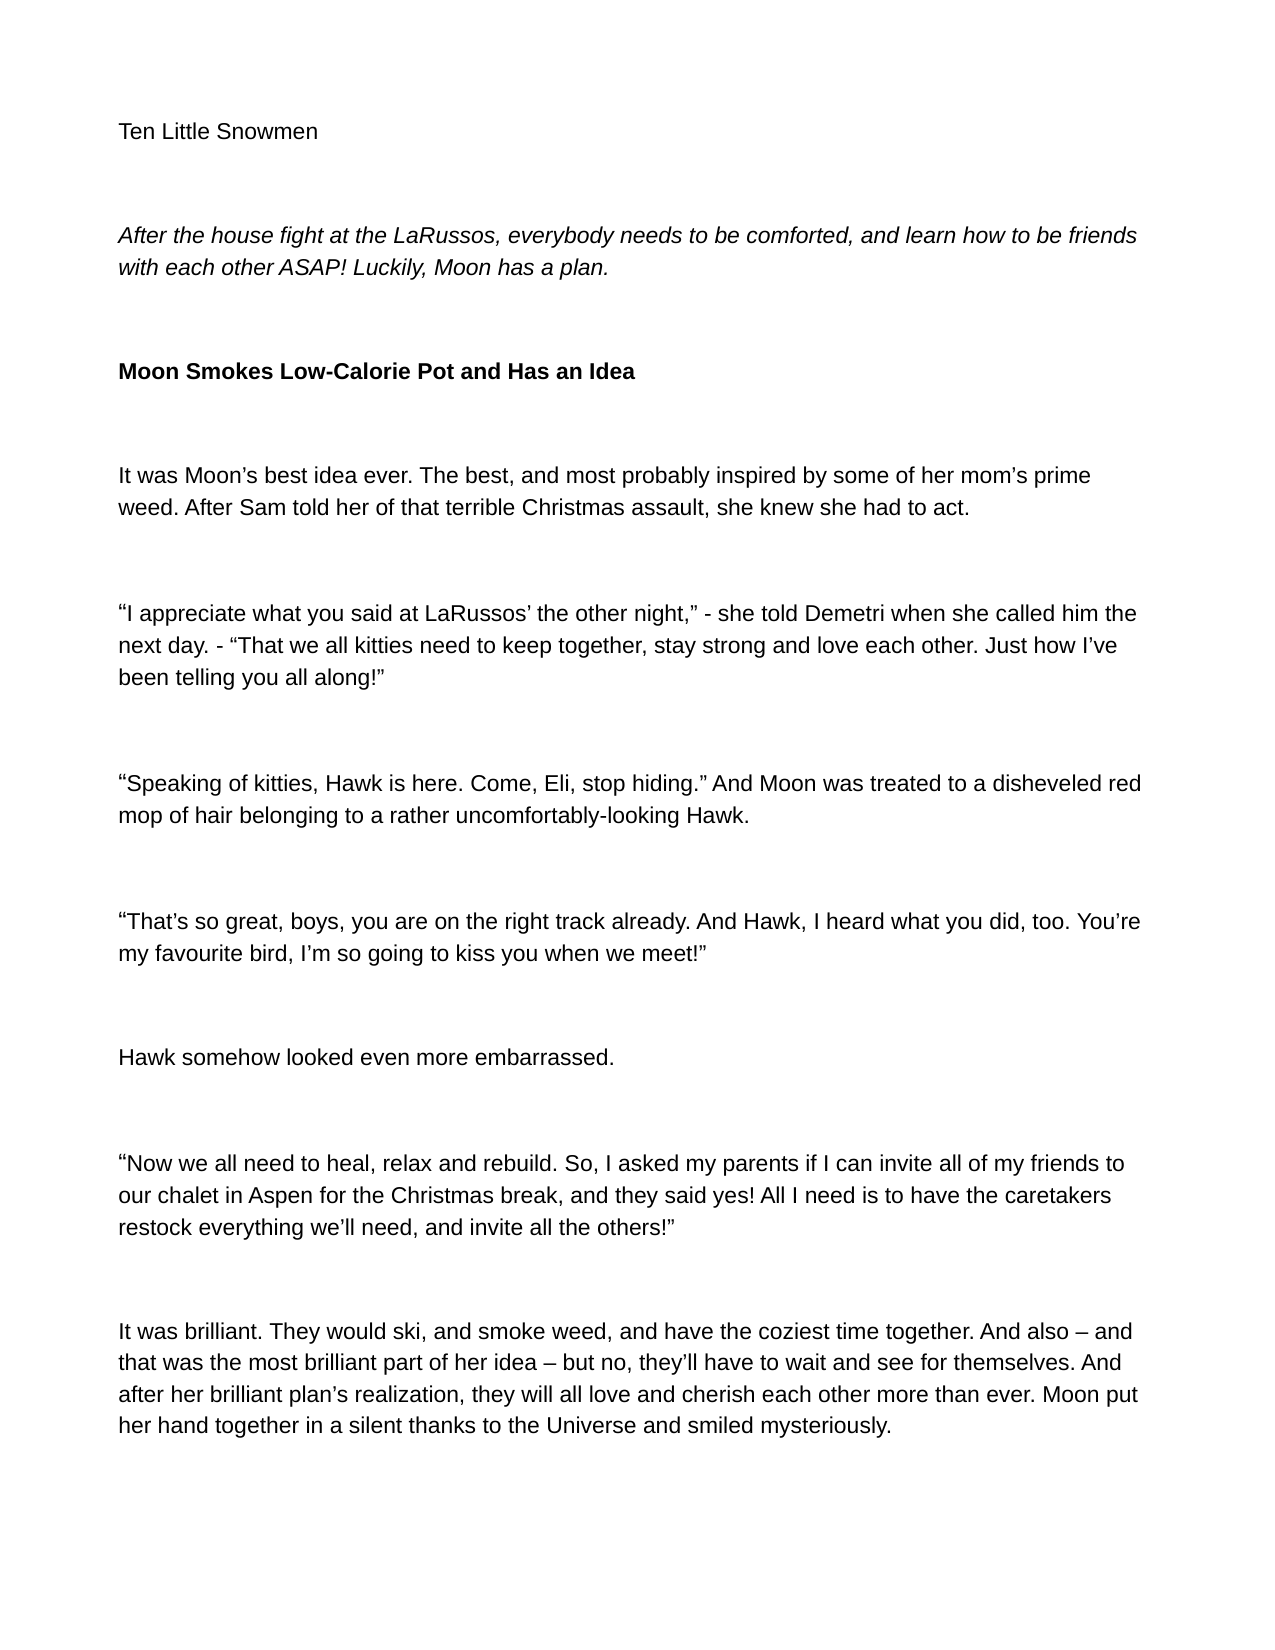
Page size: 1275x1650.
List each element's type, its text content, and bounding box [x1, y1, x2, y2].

text “That’s so great, boys, you are on the right track already. And Hawk, I heard what you did, too. You’re my favourite bird, I’m so going to kiss you when we meet!” [118, 906, 1157, 966]
text After the house fight at the LaRussos, everybody needs to be comforted, and learn how to be friends with each other ASAP! Luckily, Moon has a plan. [118, 222, 1157, 280]
text It was brilliant. They would ski, and smoke weed, and have the coziest time together. And also – and that was the most brilliant part of her idea – but no, they’ll have to wait and see for themselves. And after her brilliant plan’s realization, they will all love and cherish each other more than ever. Moon put her hand together in a silent thanks to the Universe and smiled mysteriously. [118, 1318, 1157, 1439]
text “I appreciate what you said at LaRussos’ the other night,” - she told Demetri when she called him the next day. - “That we all kitties need to keep together, stay strong and love each other. Just how I’ve been telling you all along!” [118, 598, 1157, 690]
text It was Moon’s best idea ever. The best, and most probably inspired by some of her mom’s prime weed. After Sam told her of that terrible Christmas assault, she knew she had to act. [118, 462, 1157, 520]
text Ten Little Snowmen [118, 118, 1157, 144]
text Hawk somehow looked even more embarrassed. [118, 1044, 1157, 1070]
text Moon Smokes Low-Calorie Pot and Has an Idea [118, 358, 1157, 384]
text “Now we all need to heal, relax and rebuild. So, I asked my parents if I can invite all of my friends to our chalet in Aspen for the Christmas break, and they said yes! All I need is to have the caretakers restock everything we’ll need, and invite all the others!” [118, 1148, 1157, 1240]
text “Speaking of kitties, Hawk is here. Come, Eli, stop hiding.” And Moon was treated to a disheveled red mop of hair belonging to a rather uncomfortably-looking Hawk. [118, 768, 1157, 828]
